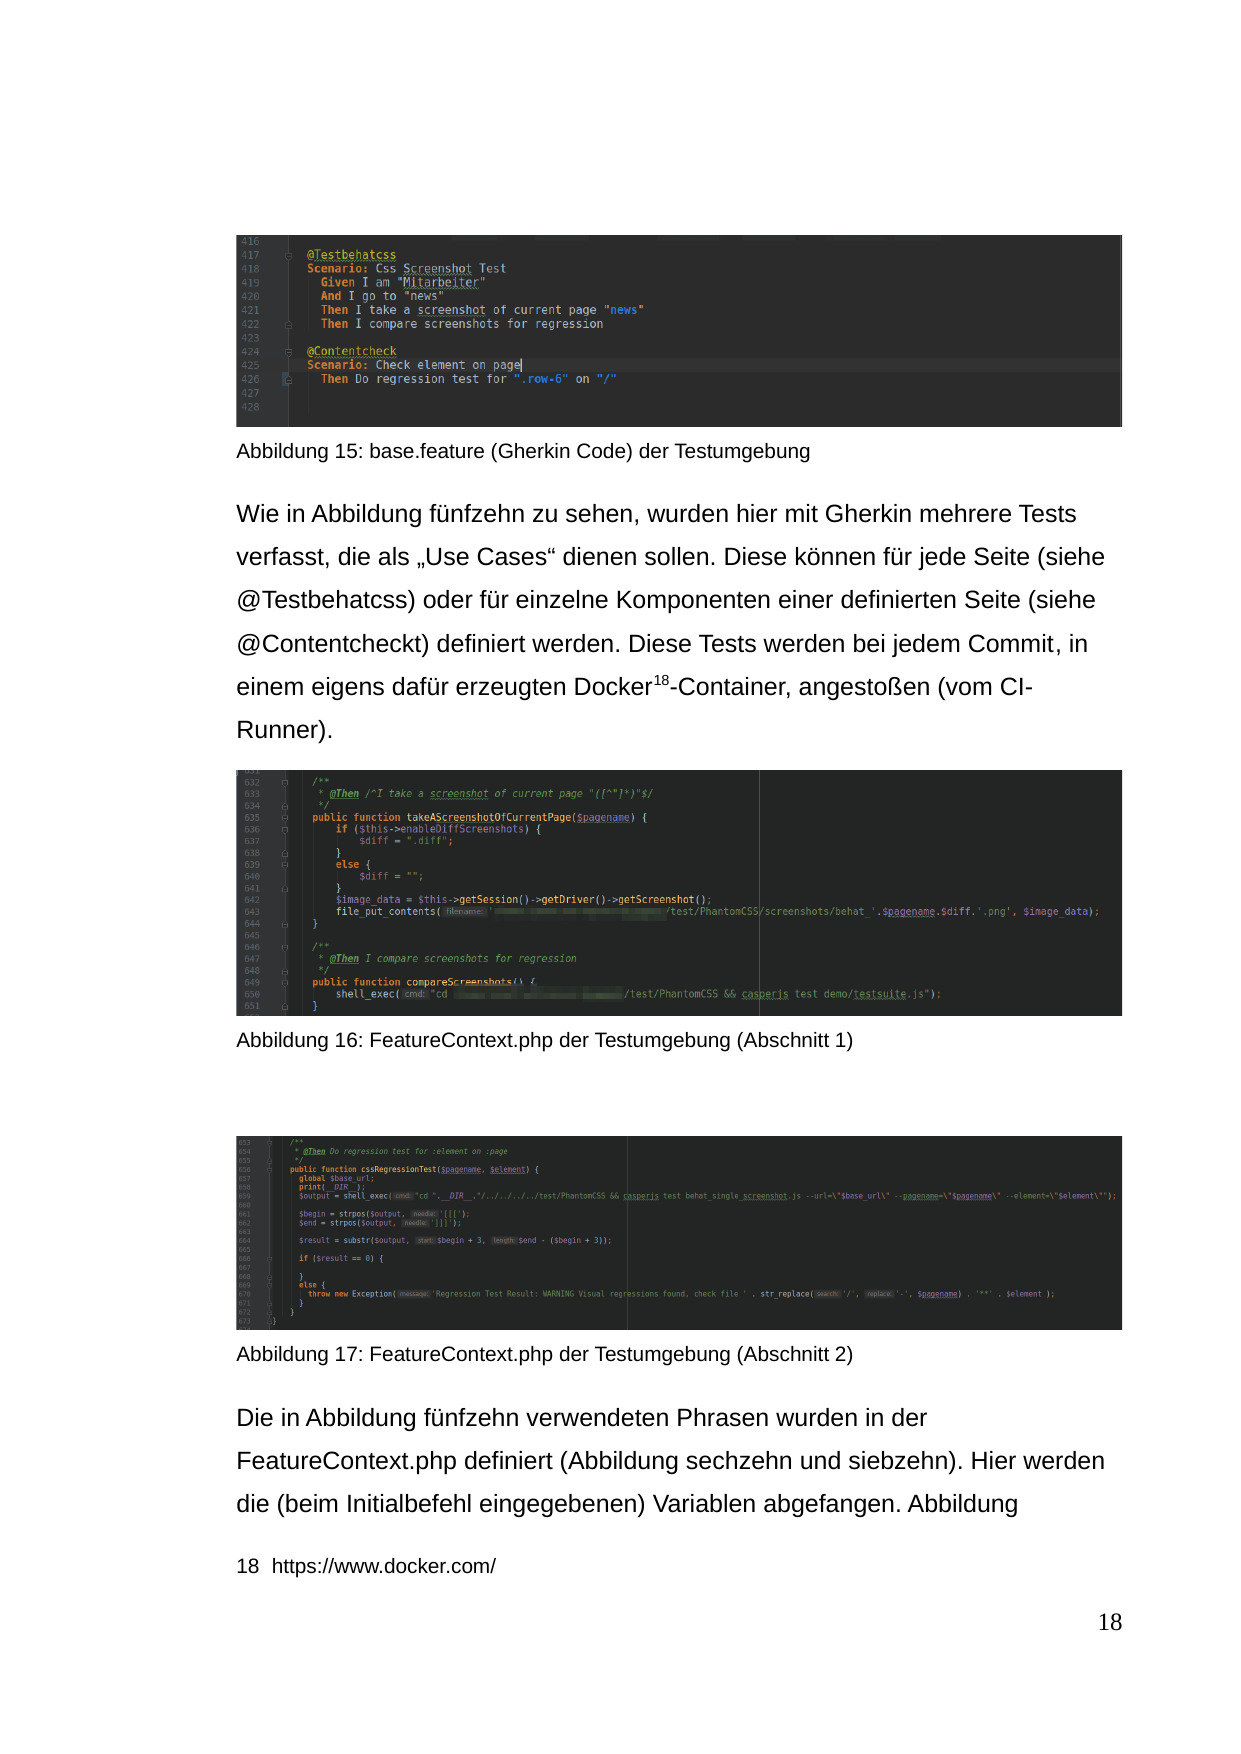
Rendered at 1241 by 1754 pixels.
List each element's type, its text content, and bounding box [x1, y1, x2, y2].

text Wie in Abbildung fünfzehn zu sehen, wurden hier mit Gherkin mehrere Tests verfasst, die als „Use Cases“ dienen sollen. Diese können für jede Seite (siehe @Testbehatcss) oder für einzelne Komponenten einer definierten Seite (siehe @Contentcheckt) definiert werden. Diese Tests werden bei jedem Commit, in einem eigens dafür erzeugten Docker-Container, angestoßen (vom CI-Runner). [236, 499, 1122, 743]
text Abbildung 17: FeatureContext.php der Testumgebung (Abschnitt 2) [236, 1330, 1122, 1366]
text Die in Abbildung fünfzehn verwendeten Phrasen wurden in der FeatureContext.php definiert (Abbildung sechzehn und siebzehn). Hier werden die (beim Initialbefehl eingegebenen) Variablen abgefangen. Abbildung [236, 1403, 1122, 1518]
text https://www.docker.com/ [236, 1554, 1122, 1578]
text Abbildung 16: FeatureContext.php der Testumgebung (Abschnitt 1) [236, 1016, 1122, 1052]
picture [236, 1136, 1123, 1330]
text Abbildung 15: base.feature (Gherkin Code) der Testumgebung [236, 427, 1122, 462]
picture [236, 770, 1123, 1016]
